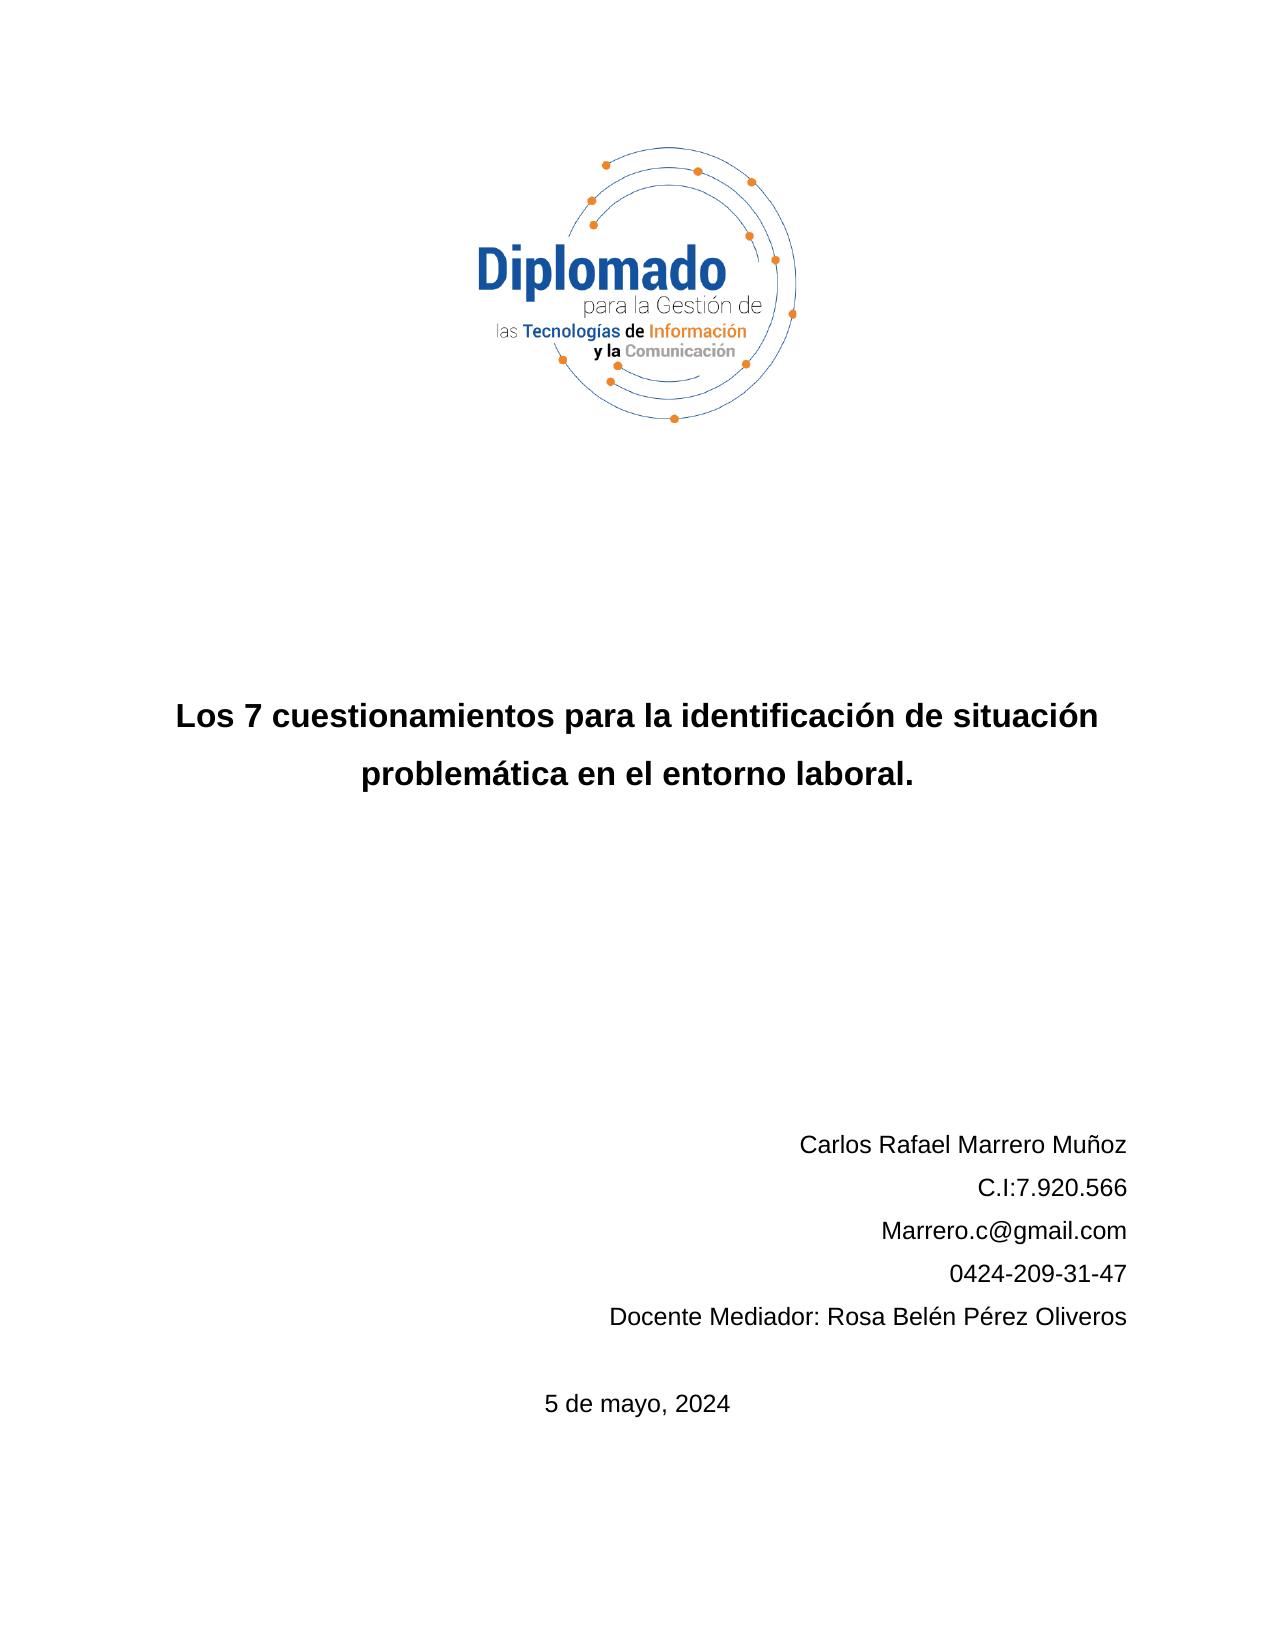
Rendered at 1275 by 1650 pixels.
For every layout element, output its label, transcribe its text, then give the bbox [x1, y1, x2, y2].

text 0424-209-31-47 [148, 1259, 1127, 1288]
text 5 de mayo, 2024 [148, 1389, 1127, 1417]
text Docente Mediador: Rosa Belén Pérez Oliveros [148, 1302, 1127, 1331]
text Marrero.c@gmail.com [148, 1216, 1127, 1245]
text Carlos Rafael Marrero Muñoz [148, 1130, 1127, 1159]
text Los 7 cuestionamientos para la identificación de situación problemática en el entorno laboral. [148, 696, 1127, 792]
text C.I:7.920.566 [148, 1173, 1127, 1202]
